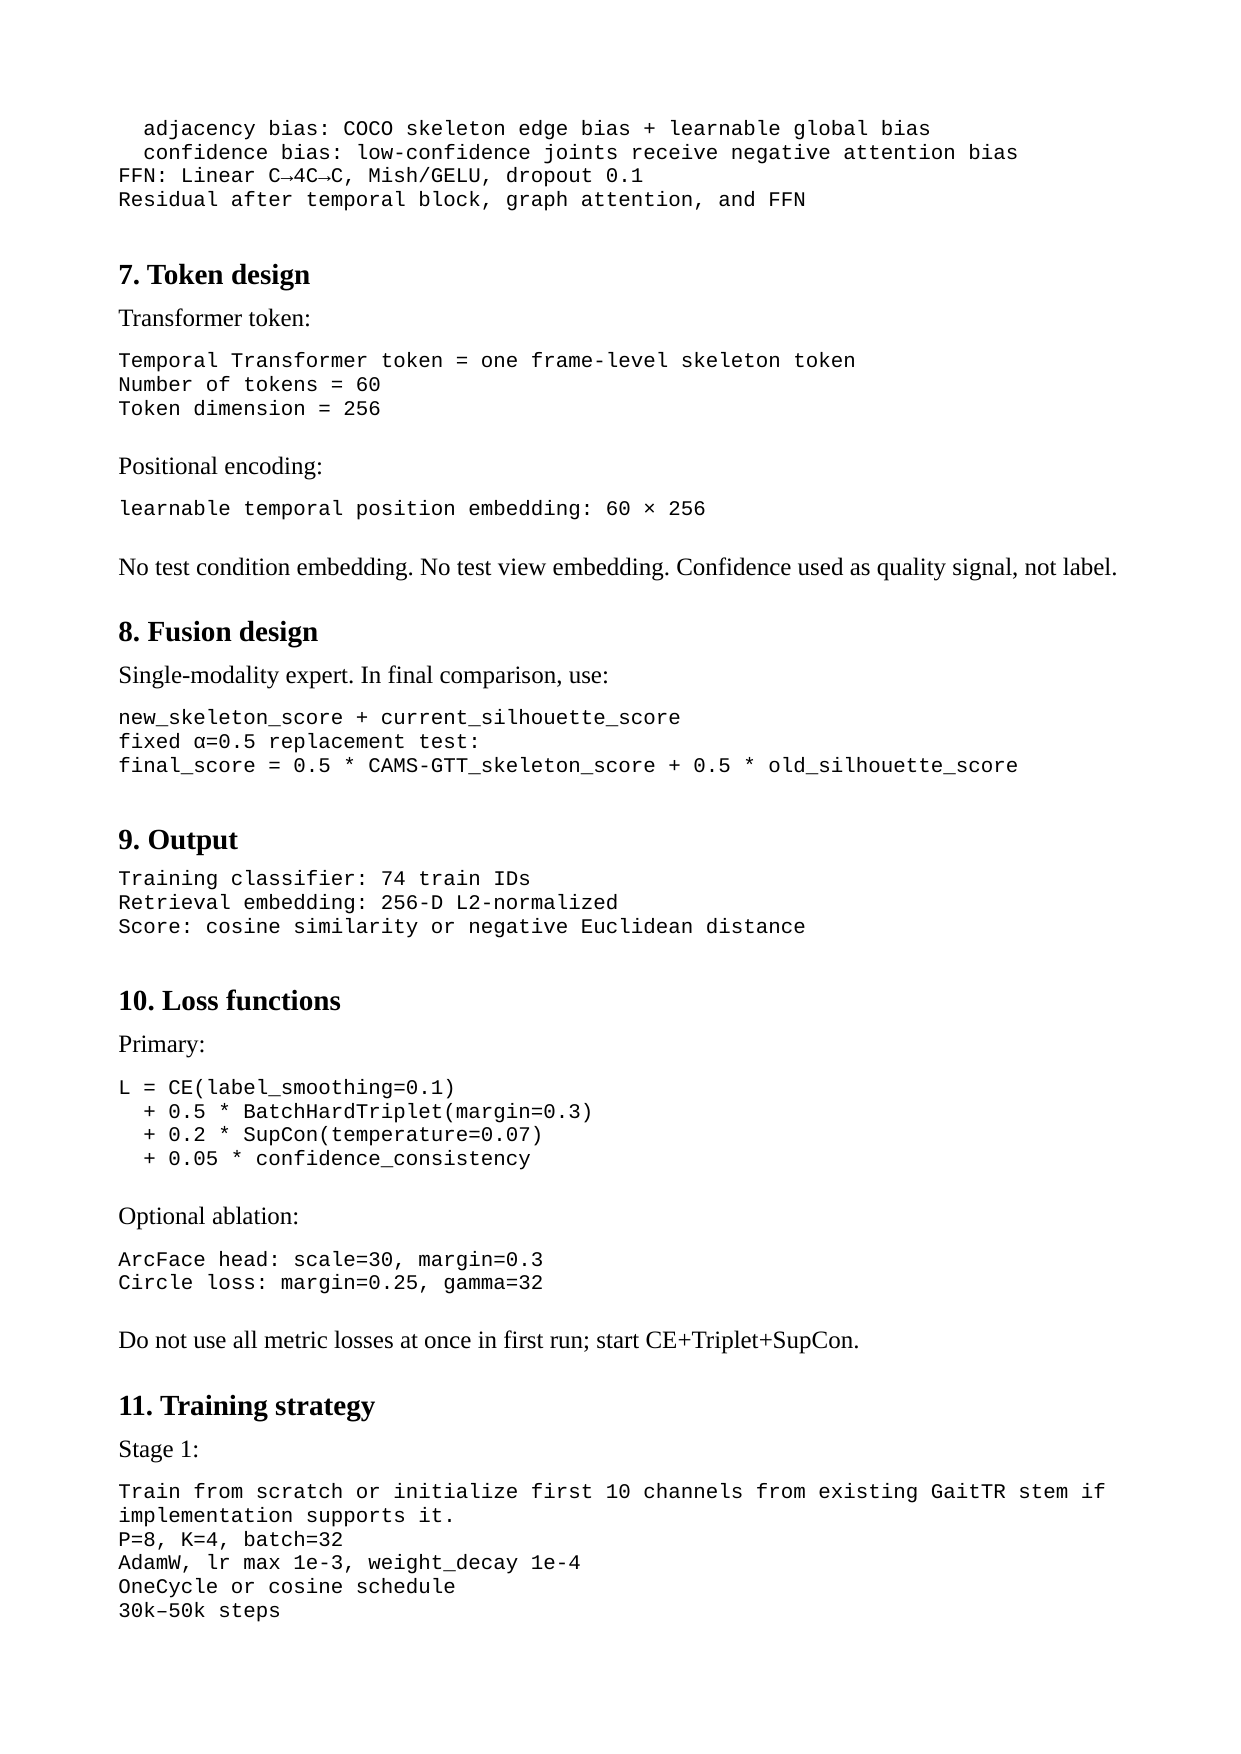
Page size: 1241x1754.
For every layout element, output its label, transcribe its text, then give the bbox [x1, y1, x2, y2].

text ArcFace head: scale=30, margin=0.3 [118, 1249, 1122, 1272]
text Residual after temporal block, graph attention, and FFN [118, 189, 1122, 213]
subtitle 7. Token design [118, 257, 1122, 290]
text No test condition embedding. No test view embedding. Confidence used as quality signal, not label. [118, 552, 1122, 580]
text Temporal Transformer token = one frame-level skeleton token [118, 350, 1122, 374]
text Circle loss: margin=0.25, gamma=32 [118, 1272, 1122, 1296]
text Token dimension = 256 [118, 398, 1122, 421]
text Do not use all metric losses at once in first run; start CE+Triplet+SupCon. [118, 1326, 1122, 1354]
text + 0.2 * SupCon(temperature=0.07) [118, 1124, 1122, 1148]
subtitle 9. Output [118, 822, 1122, 856]
text AdamW, lr max 1e-3, weight_decay 1e-4 [118, 1552, 1122, 1576]
subtitle 11. Training strategy [118, 1388, 1122, 1421]
text new_skeleton_score + current_silhouette_score [118, 707, 1122, 731]
text fixed α=0.5 replacement test: [118, 731, 1122, 755]
text Stage 1: [118, 1434, 1122, 1462]
text L = CE(label_smoothing=0.1) [118, 1077, 1122, 1101]
text Positional encoding: [118, 451, 1122, 479]
subtitle 10. Loss functions [118, 983, 1122, 1017]
text OneCycle or cosine schedule [118, 1576, 1122, 1599]
text + 0.05 * confidence_consistency [118, 1148, 1122, 1172]
subtitle 8. Fusion design [118, 614, 1122, 647]
text P=8, K=4, batch=32 [118, 1529, 1122, 1552]
text Optional ablation: [118, 1201, 1122, 1230]
text adjacency bias: COCO skeleton edge bias + learnable global bias [118, 118, 1122, 142]
text Train from scratch or initialize first 10 channels from existing GaitTR stem if implementation supports it. [118, 1481, 1122, 1529]
text Score: cosine similarity or negative Euclidean distance [118, 916, 1122, 939]
text FFN: Linear C→4C→C, Mish/GELU, dropout 0.1 [118, 165, 1122, 189]
text Single-modality expert. In final comparison, use: [118, 660, 1122, 688]
text Primary: [118, 1029, 1122, 1058]
text Training classifier: 74 train IDs [118, 868, 1122, 892]
text 30k–50k steps [118, 1599, 1122, 1623]
text Number of tokens = 60 [118, 374, 1122, 398]
text Retrieval embedding: 256-D L2-normalized [118, 892, 1122, 916]
text final_score = 0.5 * CAMS-GTT_skeleton_score + 0.5 * old_silhouette_score [118, 755, 1122, 778]
text Transformer token: [118, 303, 1122, 332]
text learnable temporal position embedding: 60 × 256 [118, 498, 1122, 522]
text confidence bias: low-confidence joints receive negative attention bias [118, 142, 1122, 165]
text + 0.5 * BatchHardTriplet(margin=0.3) [118, 1101, 1122, 1124]
